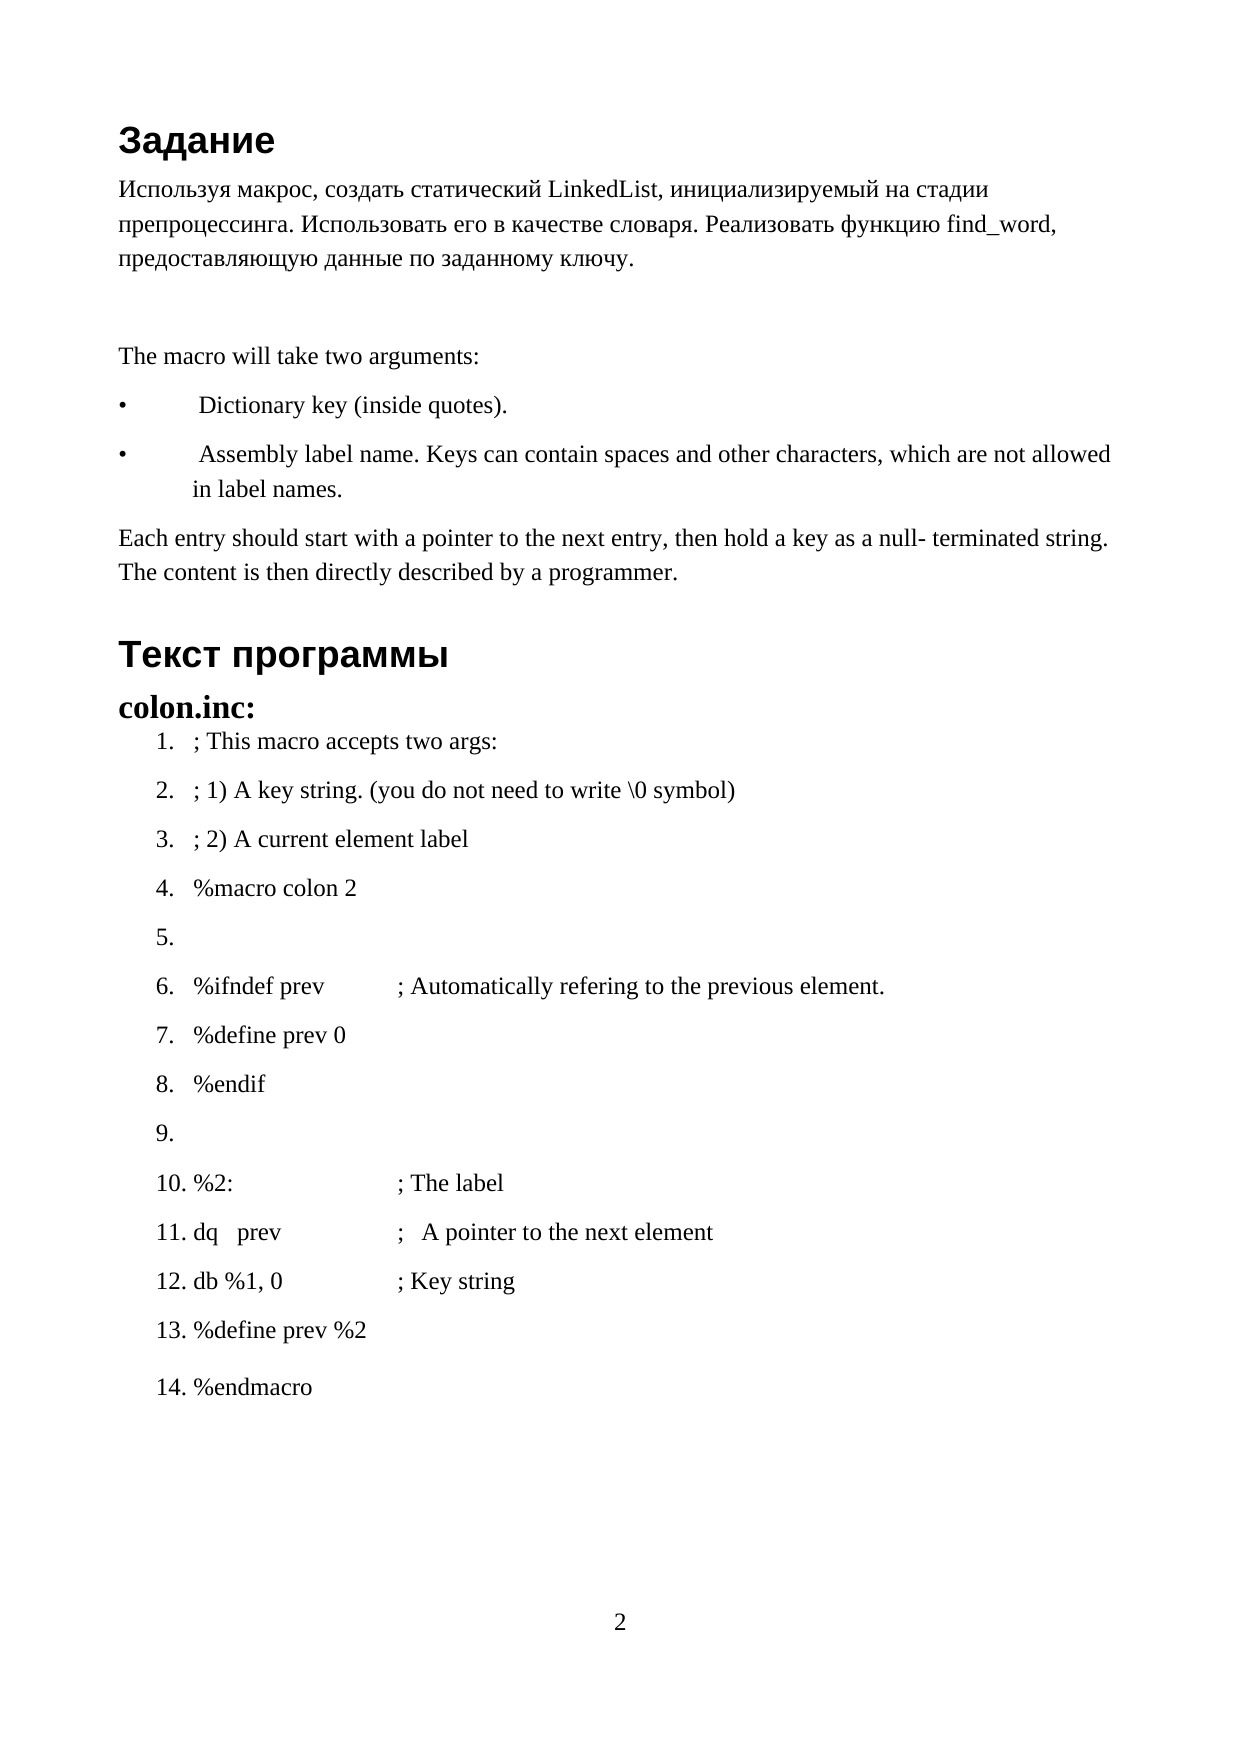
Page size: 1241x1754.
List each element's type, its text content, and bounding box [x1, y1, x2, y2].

list db %1, 0 ; Key string [156, 1266, 1122, 1294]
list %define prev 0 [156, 1020, 1122, 1049]
list %macro colon 2 [156, 873, 1122, 902]
list %define prev %2 [156, 1315, 1122, 1343]
list ; 2) A current element label [156, 824, 1122, 853]
subtitle Задание [118, 118, 1122, 162]
text • Assembly label name. Keys can contain spaces and other characters, which are not allowed in label names. [118, 439, 1122, 503]
subtitle Текст программы [118, 632, 1122, 675]
list %ifndef prev ; Automatically refering to the previous element. [156, 971, 1122, 1000]
list %2: ; The label [156, 1168, 1122, 1196]
list ; This macro accepts two args: [156, 726, 1122, 755]
text colon.inc: [118, 688, 1122, 726]
text Each entry should start with a pointer to the next entry, then hold a key as a null- terminated string. The content is then directly described by a programmer. [118, 523, 1122, 586]
list ; 1) A key string. (you do not need to write \0 symbol) [156, 775, 1122, 804]
text The macro will take two arguments: [118, 341, 1122, 370]
text • Dictionary key (inside quotes). [118, 390, 1122, 419]
list %endmacro [156, 1364, 1122, 1402]
list %endif [156, 1069, 1122, 1098]
list dq prev ; A pointer to the next element [156, 1217, 1122, 1245]
text Используя макрос, создать статический LinkedList, инициализируемый на стадии препроцессинга. Использовать его в качестве словаря. Реализовать функцию find_word, предоставляющую данные по заданному ключу. [118, 174, 1122, 272]
